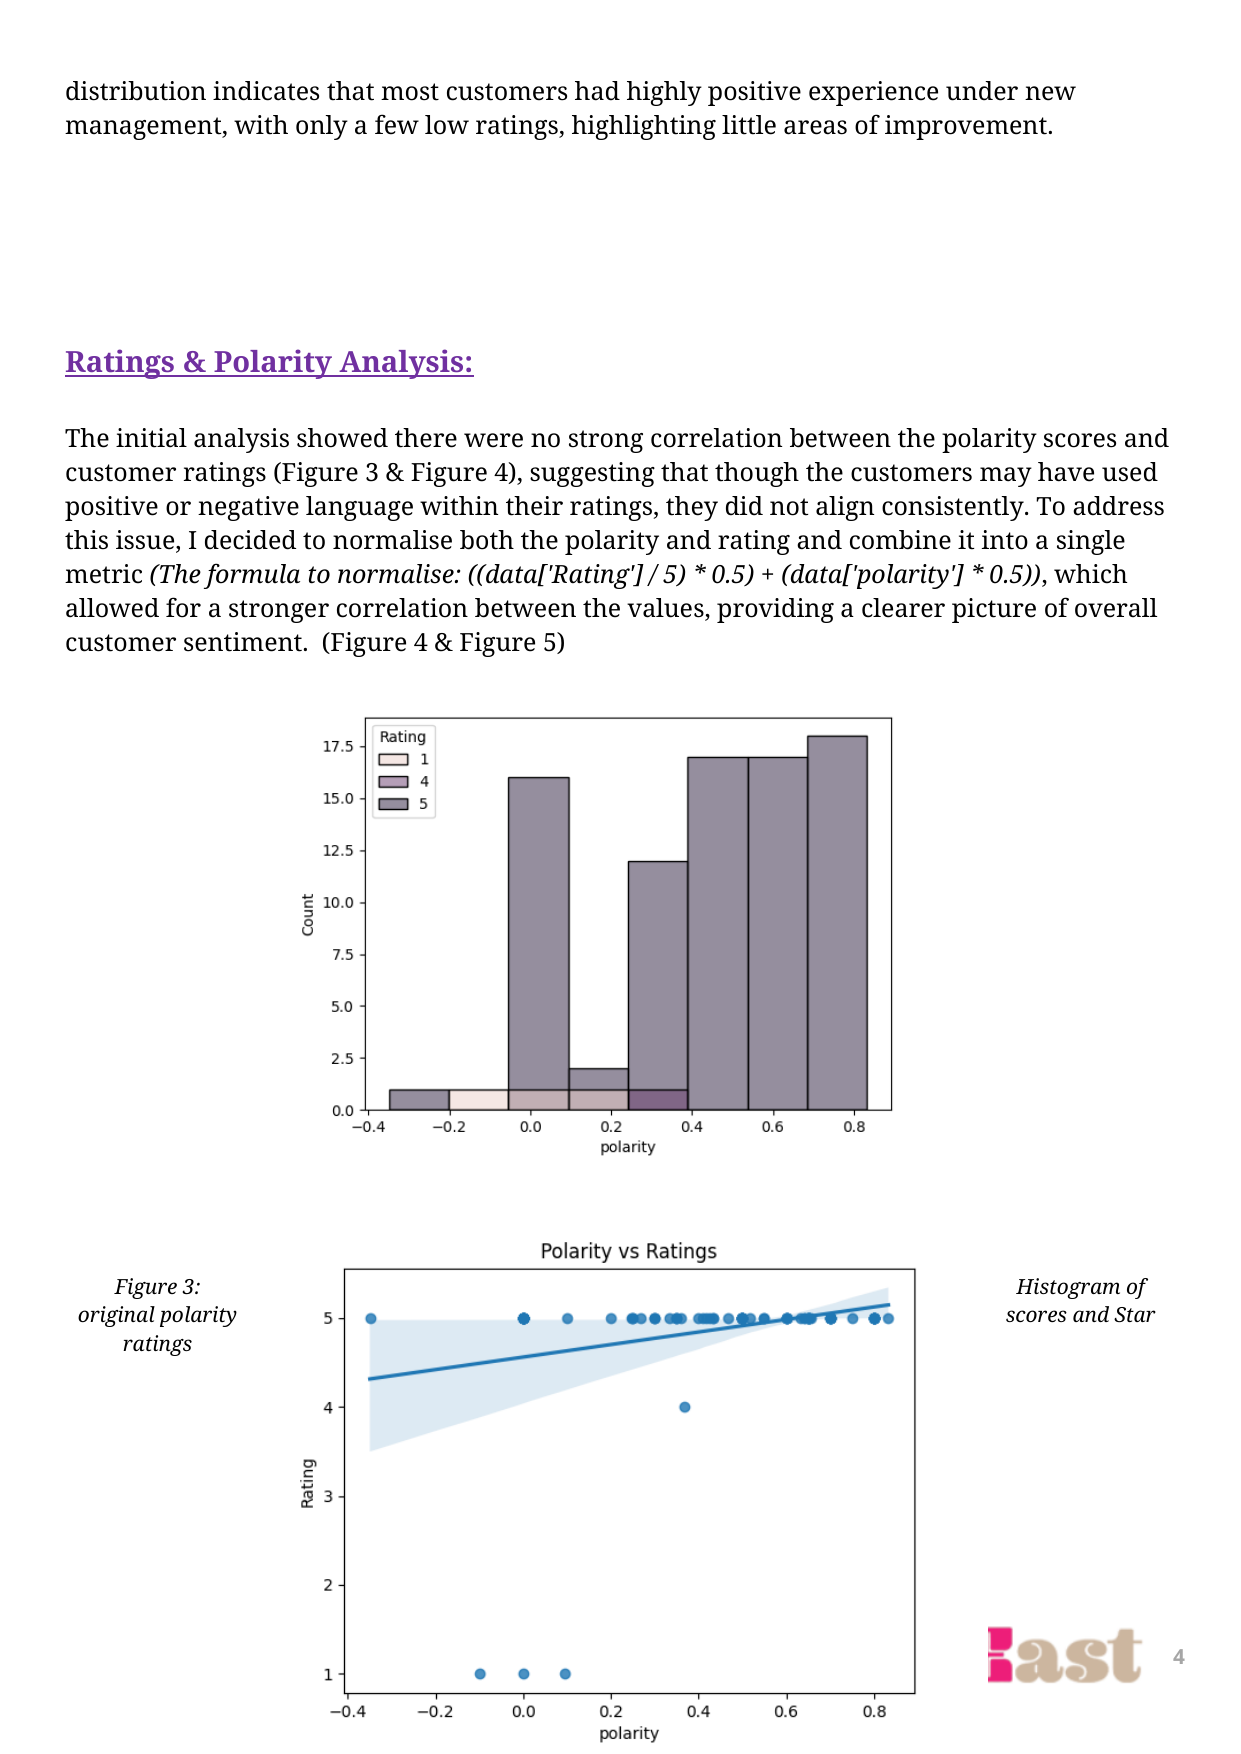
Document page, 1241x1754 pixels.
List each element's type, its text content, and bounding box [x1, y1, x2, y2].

text Figure 3: Histogram of original polarity scores and Star ratings [65, 1272, 252, 1357]
text Ratings & Polarity Analysis: [65, 341, 1175, 381]
text Figure 3: Histogram of original polarity scores and Star ratings [988, 1272, 1175, 1357]
text distribution indicates that most customers had highly positive experience under new management, with only a few low ratings, highlighting little areas of improvement. [65, 74, 1175, 142]
text The initial analysis showed there were no strong correlation between the polarity scores and customer ratings (Figure 3 & Figure 4), suggesting that though the customers may have used positive or negative language within their ratings, they did not align consistently. To address this issue, I decided to normalise both the polarity and rating and combine it into a single metric (The formula to normalise: ((data['Rating'] / 5) * 0.5) + (data['polarity'] * 0.5)), which allowed for a stronger correlation between the values, providing a clearer picture of overall customer sentiment. (Figure 4 & Figure 5) [65, 420, 1175, 659]
